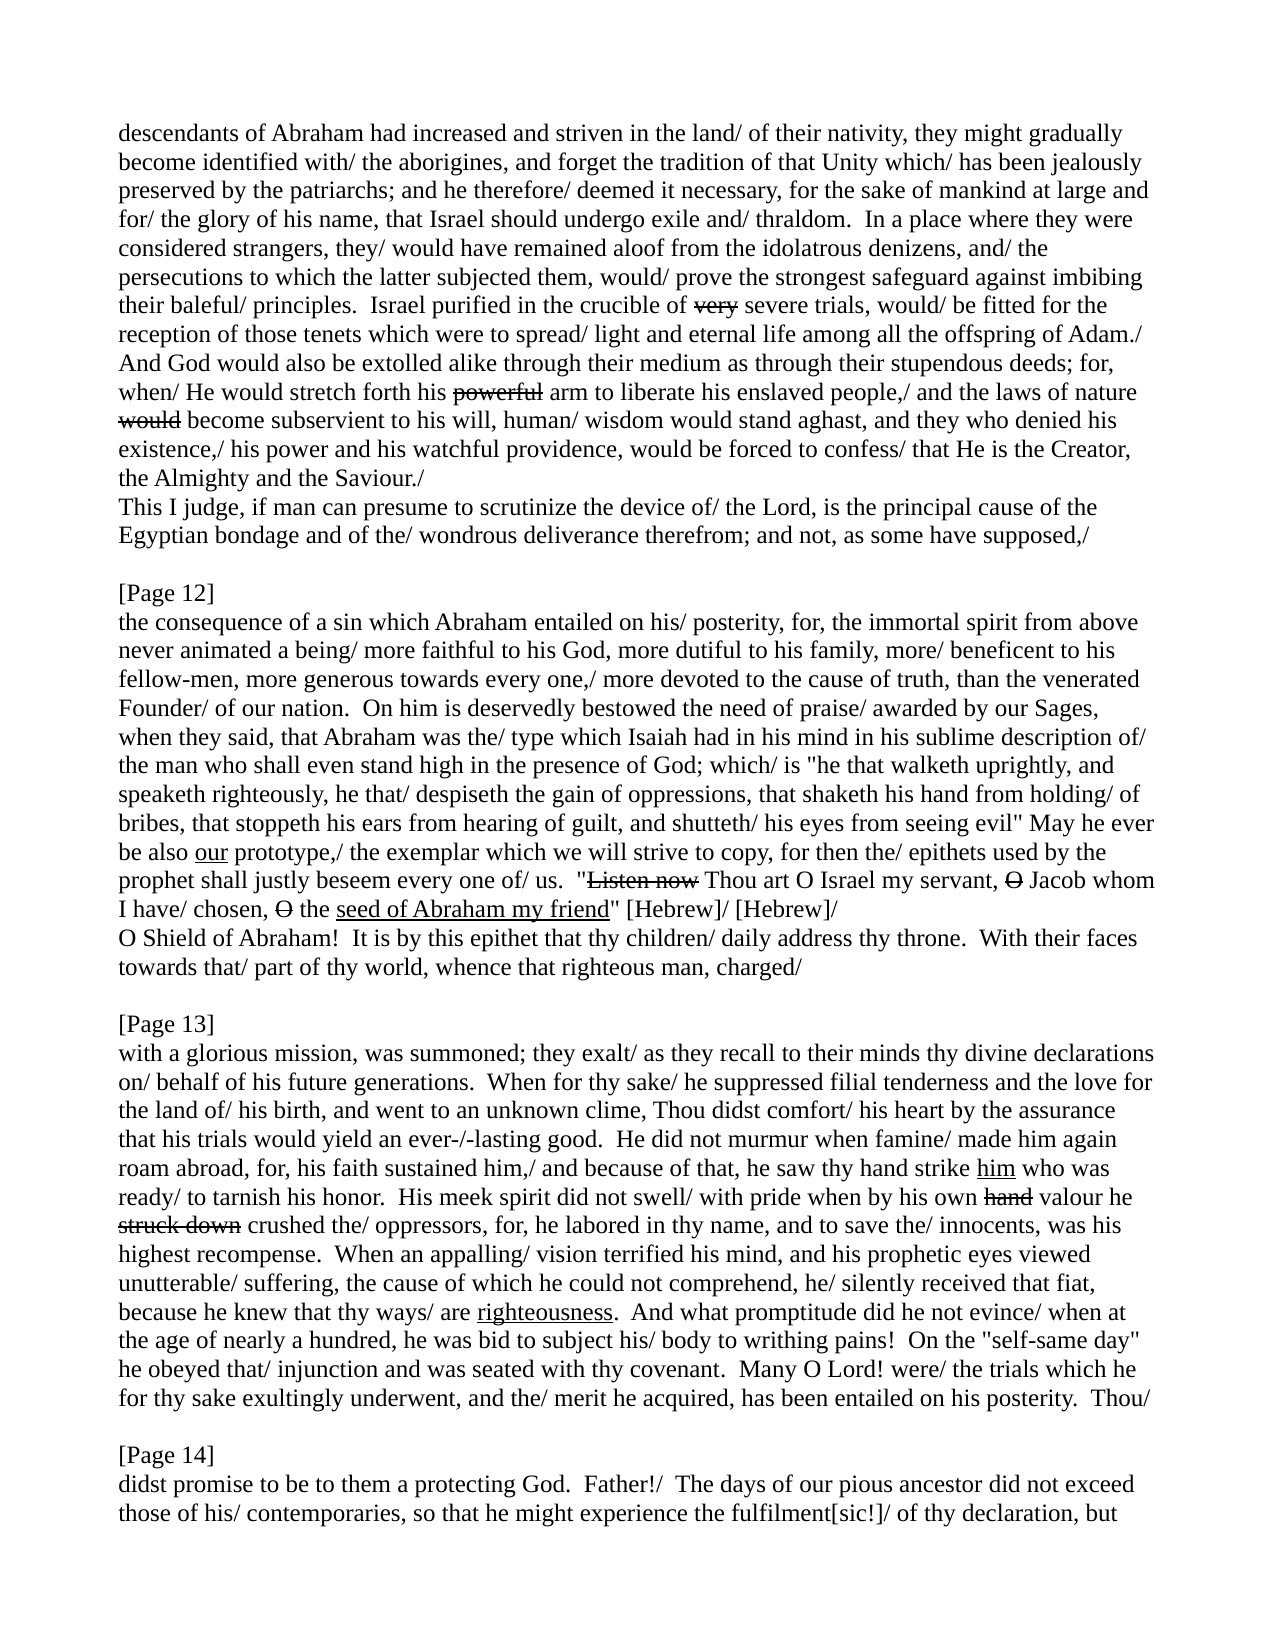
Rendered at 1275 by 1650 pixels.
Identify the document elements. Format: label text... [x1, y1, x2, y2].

text with a glorious mission, was summoned; they exalt/ as they recall to their minds thy divine declarations on/ behalf of his future generations. When for thy sake/ he suppressed filial tenderness and the love for the land of/ his birth, and went to an unknown clime, Thou didst comfort/ his heart by the assurance that his trials would yield an ever-/-lasting good. He did not murmur when famine/ made him again roam abroad, for, his faith sustained him,/ and because of that, he saw thy hand strike him who was ready/ to tarnish his honor. His meek spirit did not swell/ with pride when by his own hand valour he struck down crushed the/ oppressors, for, he labored in thy name, and to save the/ innocents, was his highest recompense. When an appalling/ vision terrified his mind, and his prophetic eyes viewed unutterable/ suffering, the cause of which he could not comprehend, he/ silently received that fiat, because he knew that thy ways/ are righteousness. And what promptitude did he not evince/ when at the age of nearly a hundred, he was bid to subject his/ body to writhing pains! On the "self-same day" he obeyed that/ injunction and was seated with thy covenant. Many O Lord! were/ the trials which he for thy sake exultingly underwent, and the/ merit he acquired, has been entailed on his posterity. Thou/ [118, 1038, 1157, 1412]
text [Page 13] [118, 1009, 1157, 1038]
text [Page 14] [118, 1441, 1157, 1469]
text the consequence of a sin which Abraham entailed on his/ posterity, for, the immortal spirit from above never animated a being/ more faithful to his God, more dutiful to his family, more/ beneficent to his fellow-men, more generous towards every one,/ more devoted to the cause of truth, than the venerated Founder/ of our nation. On him is deservedly bestowed the need of praise/ awarded by our Sages, when they said, that Abraham was the/ type which Isaiah had in his mind in his sublime description of/ the man who shall even stand high in the presence of God; which/ is "he that walketh uprightly, and speaketh righteously, he that/ despiseth the gain of oppressions, that shaketh his hand from holding/ of bribes, that stoppeth his ears from hearing of guilt, and shutteth/ his eyes from seeing evil" May he ever be also our prototype,/ the exemplar which we will strive to copy, for then the/ epithets used by the prophet shall justly beseem every one of/ us. "Listen now Thou art O Israel my servant, O Jacob whom I have/ chosen, O the seed of Abraham my friend" [Hebrew]/ [Hebrew]/ [118, 607, 1157, 923]
text [Page 12] [118, 578, 1157, 607]
text This I judge, if man can presume to scrutinize the device of/ the Lord, is the principal cause of the Egyptian bondage and of the/ wondrous deliverance therefrom; and not, as some have supposed,/ [118, 492, 1157, 549]
text descendants of Abraham had increased and striven in the land/ of their nativity, they might gradually become identified with/ the aborigines, and forget the tradition of that Unity which/ has been jealously preserved by the patriarchs; and he therefore/ deemed it necessary, for the sake of mankind at large and for/ the glory of his name, that Israel should undergo exile and/ thraldom. In a place where they were considered strangers, they/ would have remained aloof from the idolatrous denizens, and/ the persecutions to which the latter subjected them, would/ prove the strongest safeguard against imbibing their baleful/ principles. Israel purified in the crucible of very severe trials, would/ be fitted for the reception of those tenets which were to spread/ light and eternal life among all the offspring of Adam./ And God would also be extolled alike through their medium as through their stupendous deeds; for, when/ He would stretch forth his powerful arm to liberate his enslaved people,/ and the laws of nature would become subservient to his will, human/ wisdom would stand aghast, and they who denied his existence,/ his power and his watchful providence, would be forced to confess/ that He is the Creator, the Almighty and the Saviour./ [118, 118, 1157, 492]
text O Shield of Abraham! It is by this epithet that thy children/ daily address thy throne. With their faces towards that/ part of thy world, whence that righteous man, charged/ [118, 923, 1157, 981]
text didst promise to be to them a protecting God. Father!/ The days of our pious ancestor did not exceed those of his/ contemporaries, so that he might experience the fulfilment[sic!]/ of thy declaration, but [118, 1469, 1157, 1527]
